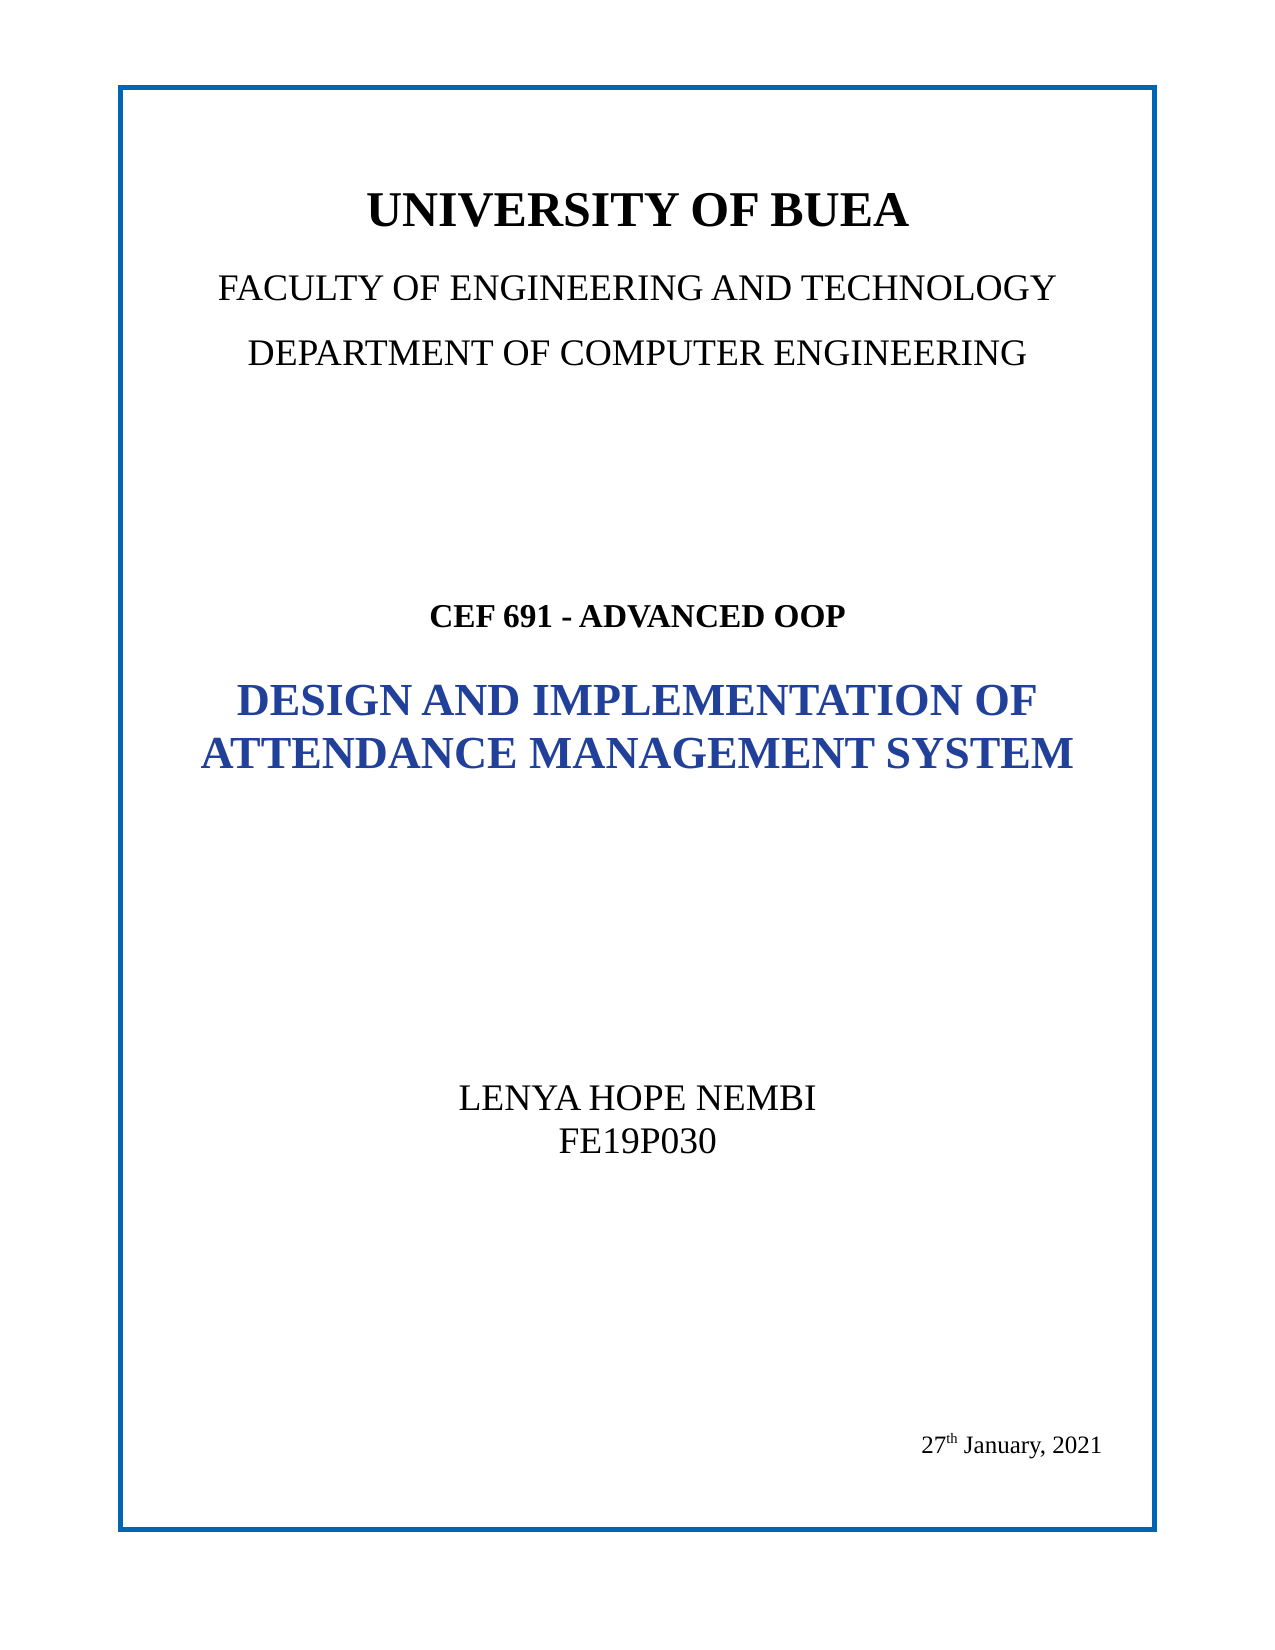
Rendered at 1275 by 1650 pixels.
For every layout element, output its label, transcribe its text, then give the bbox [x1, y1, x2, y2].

text DESIGN AND IMPLEMENTATION OF ATTENDANCE MANAGEMENT SYSTEM [126, 673, 1149, 778]
text CEF 691 - ADVANCED OOP [126, 596, 1149, 634]
text FE19P030 [126, 1118, 1149, 1162]
text UNIVERSITY OF BUEA [126, 179, 1149, 237]
text LENYA HOPE NEMBI [126, 1075, 1149, 1118]
text FACULTY OF ENGINEERING AND TECHNOLOGY [126, 266, 1149, 309]
text 27th January, 2021 [126, 1430, 1102, 1459]
text DEPARTMENT OF COMPUTER ENGINEERING [126, 330, 1149, 373]
